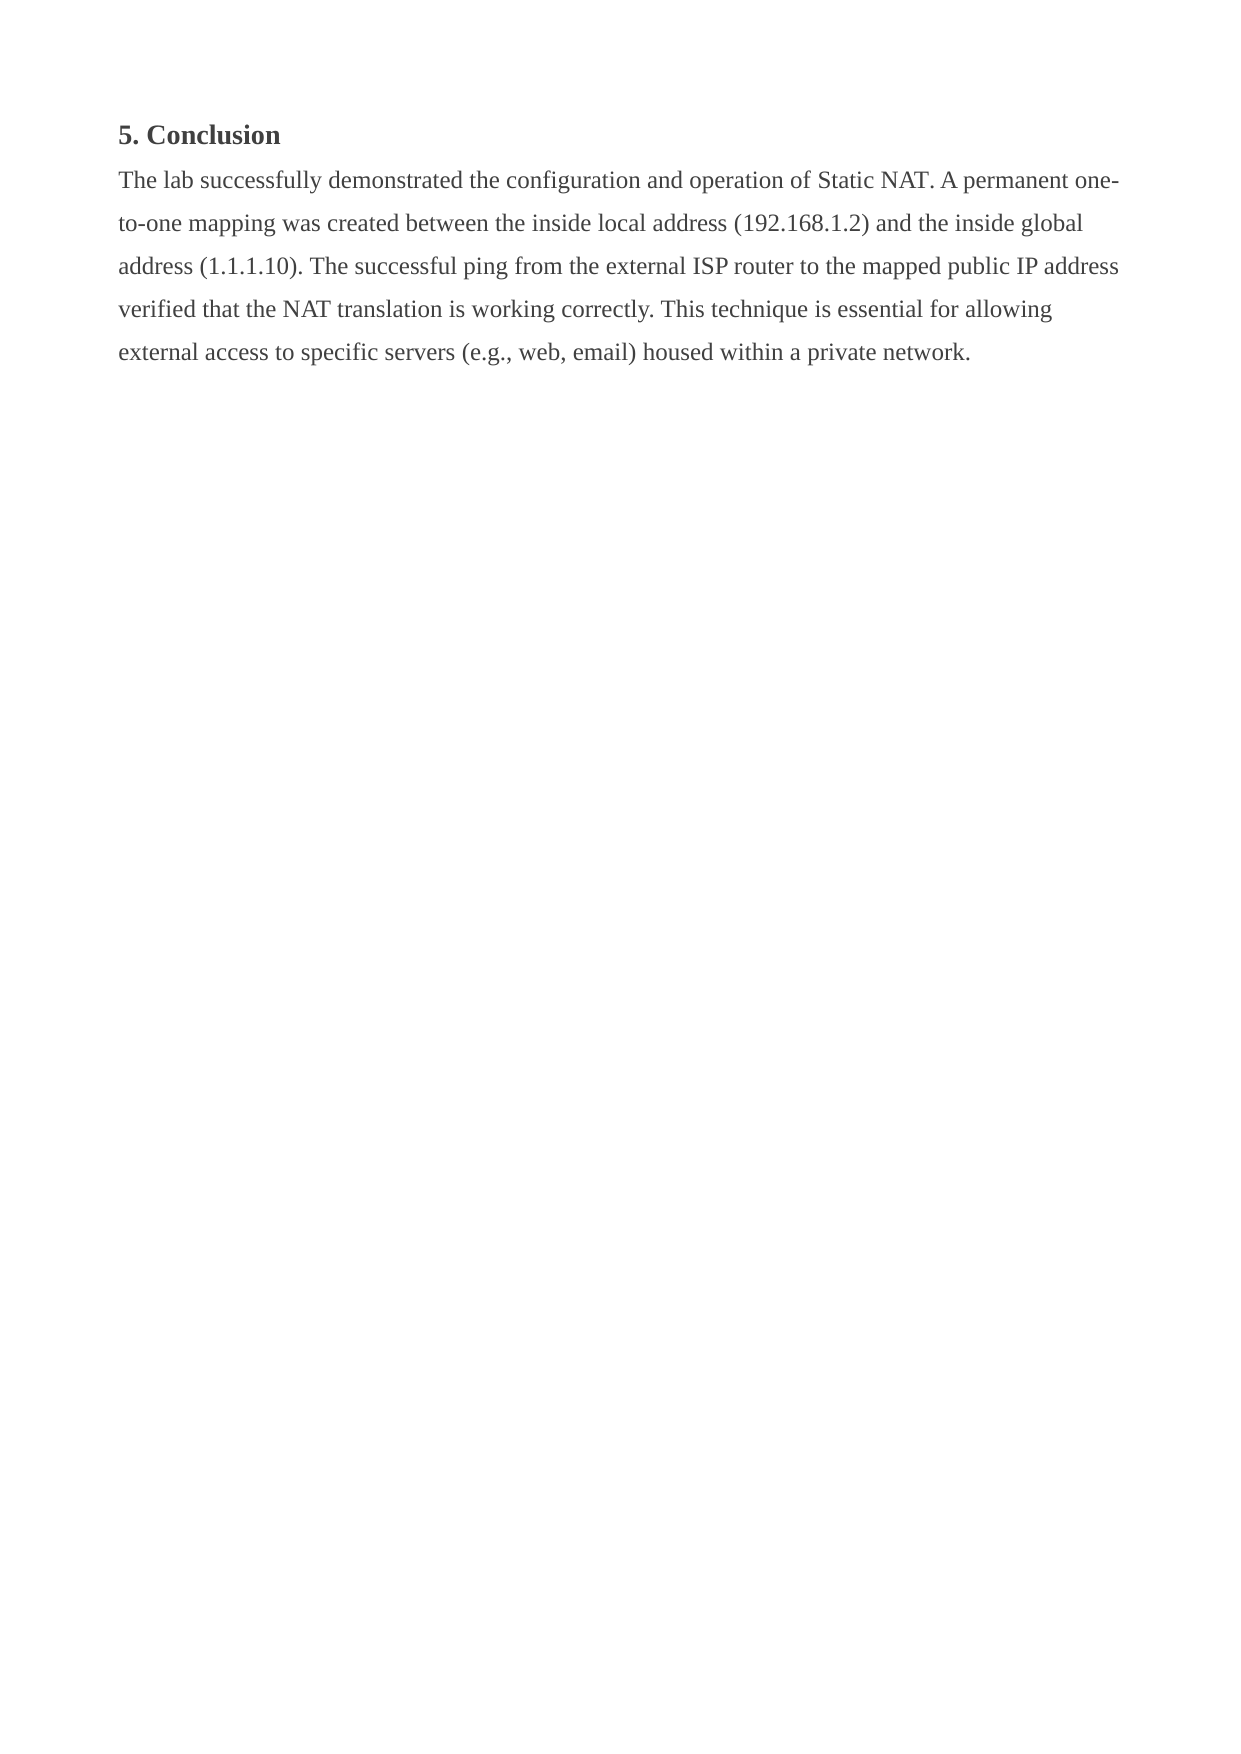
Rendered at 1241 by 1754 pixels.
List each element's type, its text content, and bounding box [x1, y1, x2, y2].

subtitle 5. Conclusion The lab successfully demonstrated the configuration and operation of Static NAT. A permanent one-to-one mapping was created between the inside local address (192.168.1.2) and the inside global address (1.1.1.10). The successful ping from the external ISP router to the mapped public IP address verified that the NAT translation is working correctly. This technique is essential for allowing external access to specific servers (e.g., web, email) housed within a private network. [118, 118, 1122, 366]
